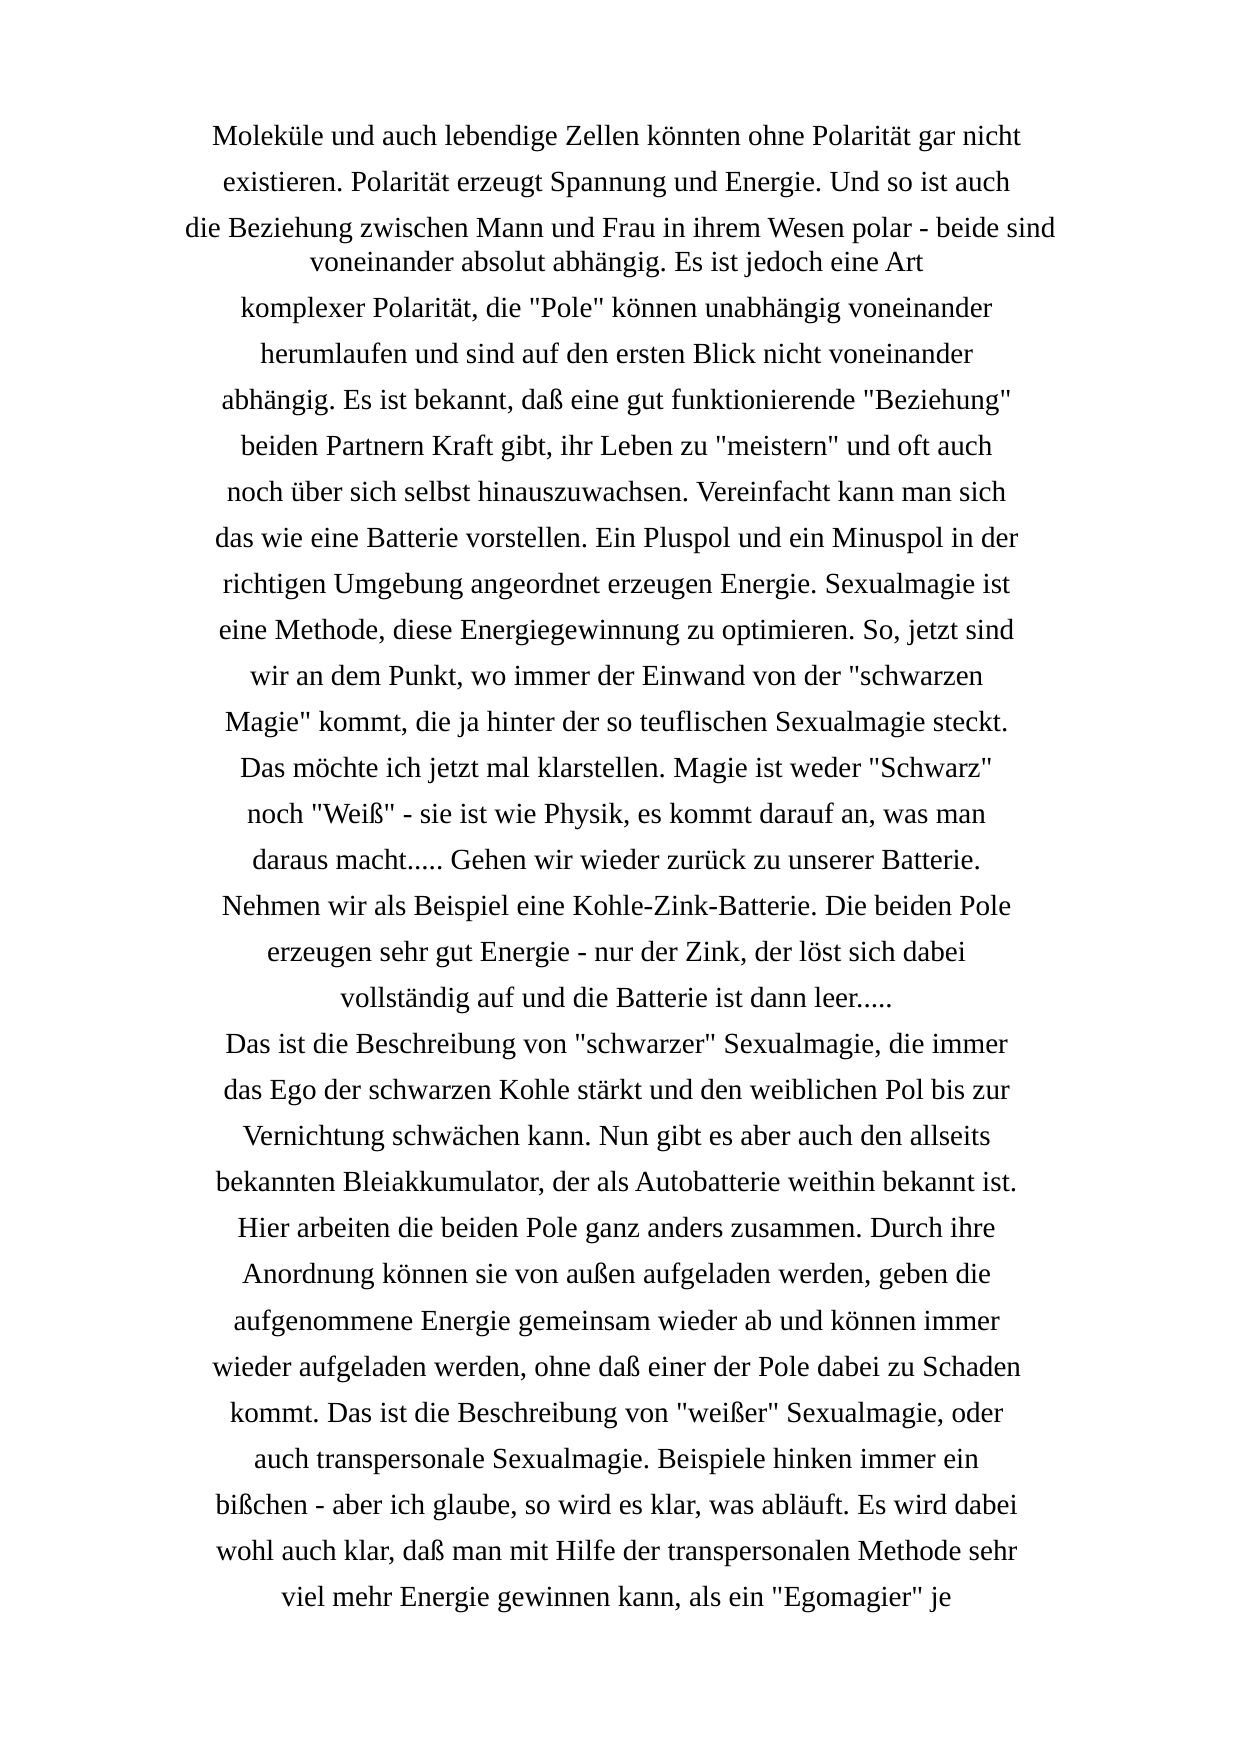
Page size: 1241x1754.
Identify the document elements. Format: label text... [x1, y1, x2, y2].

text wir an dem Punkt, wo immer der Einwand von der "schwarzen [118, 658, 1122, 692]
text herumlaufen und sind auf den ersten Blick nicht voneinander [118, 336, 1122, 369]
text kommt. Das ist die Beschreibung von "weißer" Sexualmagie, oder [118, 1395, 1122, 1428]
text Magie" kommt, die ja hinter der so teuflischen Sexualmagie steckt. [118, 704, 1122, 738]
text Nehmen wir als Beispiel eine Kohle-Zink-Batterie. Die beiden Pole [118, 888, 1122, 922]
text richtigen Umgebung angeordnet erzeugen Energie. Sexualmagie ist [118, 566, 1122, 599]
text die Beziehung zwischen Mann und Frau in ihrem Wesen polar - beide sind voneinander absolut abhängig. Es ist jedoch eine Art [118, 210, 1122, 277]
text daraus macht..... Gehen wir wieder zurück zu unserer Batterie. [118, 842, 1122, 876]
text Vernichtung schwächen kann. Nun gibt es aber auch den allseits [118, 1118, 1122, 1152]
text noch über sich selbst hinauszuwachsen. Vereinfacht kann man sich [118, 474, 1122, 507]
text Das möchte ich jetzt mal klarstellen. Magie ist weder "Schwarz" [118, 750, 1122, 784]
text abhängig. Es ist bekannt, daß eine gut funktionierende "Beziehung" [118, 382, 1122, 415]
text das Ego der schwarzen Kohle stärkt und den weiblichen Pol bis zur [118, 1072, 1122, 1106]
text viel mehr Energie gewinnen kann, als ein "Egomagier" je [118, 1579, 1122, 1612]
text existieren. Polarität erzeugt Spannung und Energie. Und so ist auch [118, 164, 1122, 198]
text erzeugen sehr gut Energie - nur der Zink, der löst sich dabei [118, 934, 1122, 968]
text wohl auch klar, daß man mit Hilfe der transpersonalen Methode sehr [118, 1533, 1122, 1566]
text bekannten Bleiakkumulator, der als Autobatterie weithin bekannt ist. [118, 1164, 1122, 1198]
text auch transpersonale Sexualmagie. Beispiele hinken immer ein [118, 1441, 1122, 1474]
text Anordnung können sie von außen aufgeladen werden, geben die [118, 1257, 1122, 1290]
text beiden Partnern Kraft gibt, ihr Leben zu "meistern" und oft auch [118, 428, 1122, 461]
text Das ist die Beschreibung von "schwarzer" Sexualmagie, die immer [118, 1026, 1122, 1060]
text Moleküle und auch lebendige Zellen könnten ohne Polarität gar nicht [118, 118, 1122, 152]
text eine Methode, diese Energiegewinnung zu optimieren. So, jetzt sind [118, 612, 1122, 646]
text wieder aufgeladen werden, ohne daß einer der Pole dabei zu Schaden [118, 1349, 1122, 1382]
text vollständig auf und die Batterie ist dann leer..... [118, 980, 1122, 1014]
text aufgenommene Energie gemeinsam wieder ab und können immer [118, 1303, 1122, 1336]
text Hier arbeiten die beiden Pole ganz anders zusammen. Durch ihre [118, 1211, 1122, 1244]
text das wie eine Batterie vorstellen. Ein Pluspol und ein Minuspol in der [118, 520, 1122, 553]
text noch "Weiß" - sie ist wie Physik, es kommt darauf an, was man [118, 796, 1122, 830]
text komplexer Polarität, die "Pole" können unabhängig voneinander [118, 290, 1122, 323]
text bißchen - aber ich glaube, so wird es klar, was abläuft. Es wird dabei [118, 1487, 1122, 1520]
